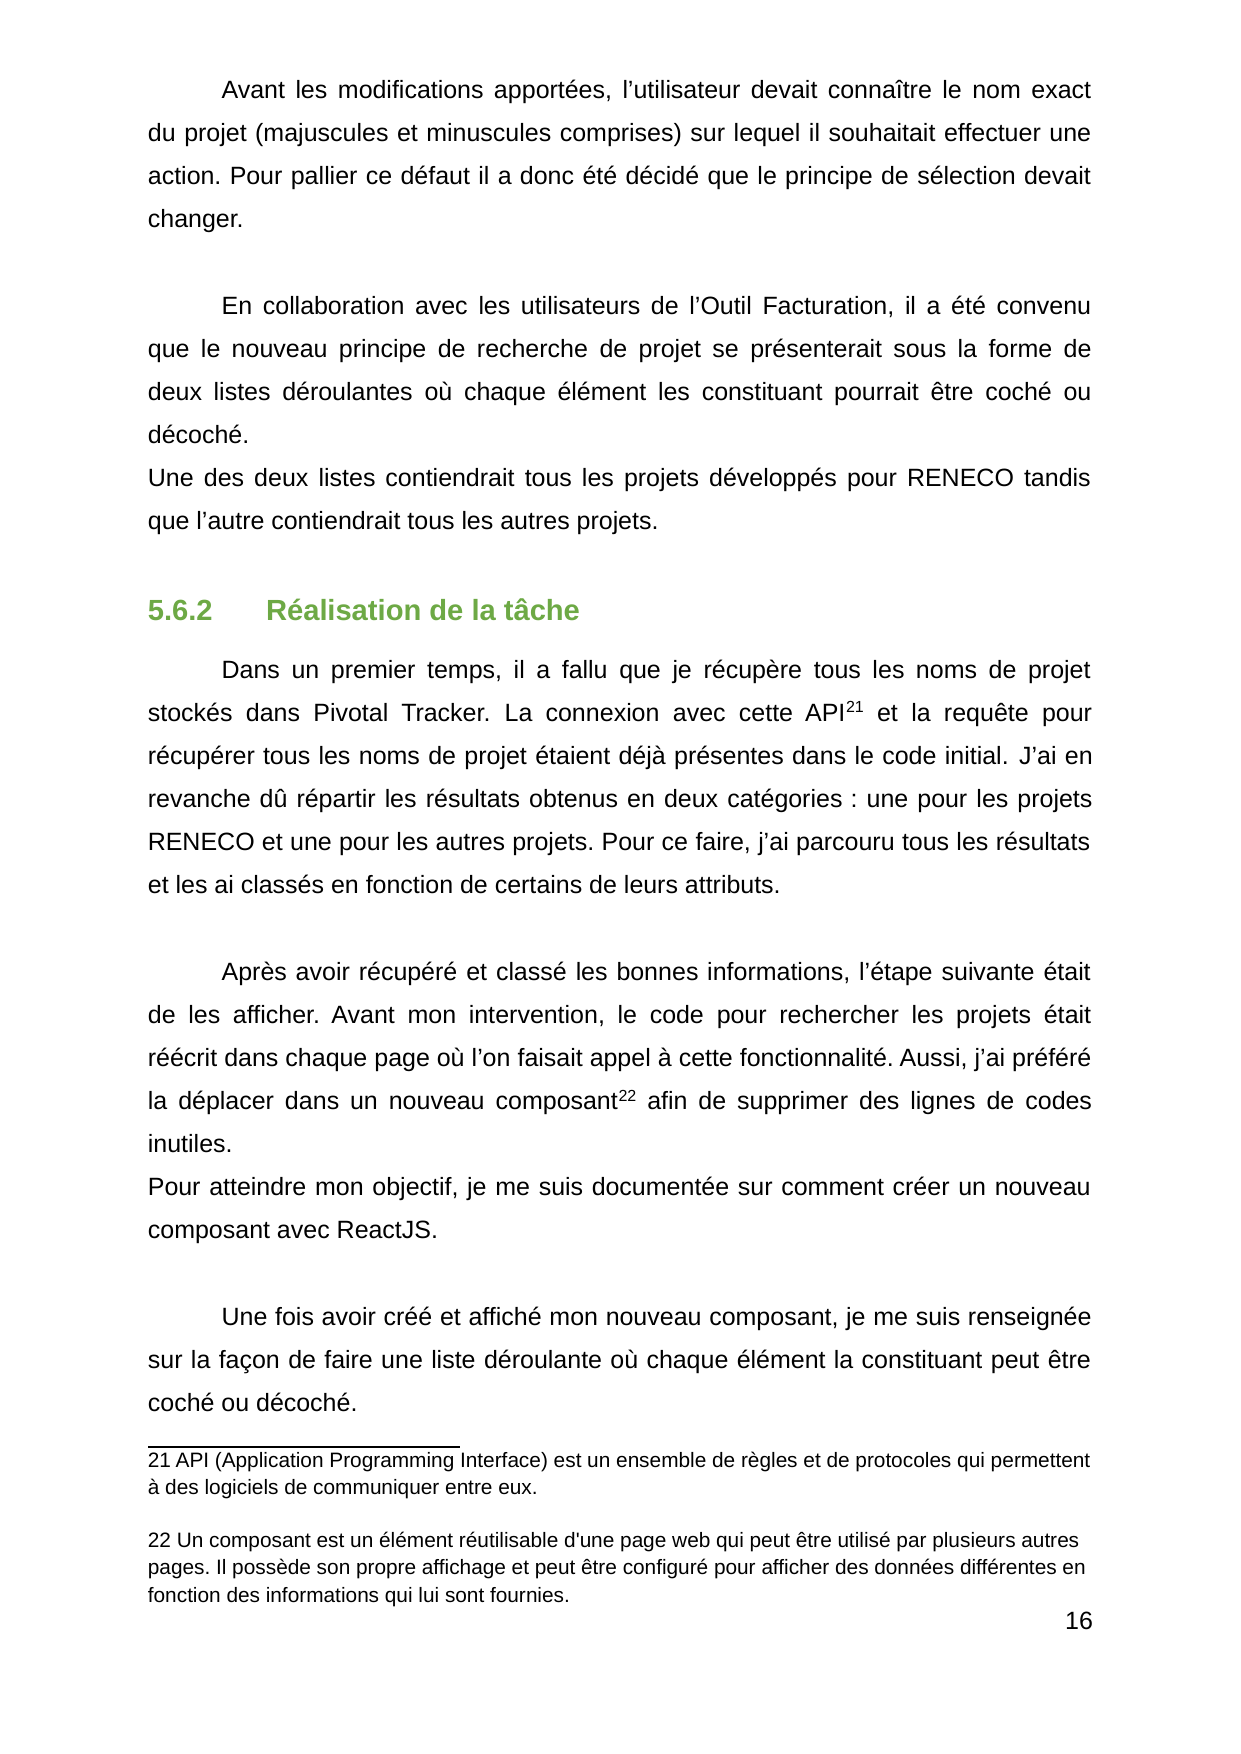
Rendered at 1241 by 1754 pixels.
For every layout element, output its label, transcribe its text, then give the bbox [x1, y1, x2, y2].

text Avant les modifications apportées, l’utilisateur devait connaître le nom exact du projet (majuscules et minuscules comprises) sur lequel il souhaitait effectuer une action. Pour pallier ce défaut il a donc été décidé que le principe de sélection devait changer. [148, 75, 1093, 233]
subtitle Réalisation de la tâche [148, 592, 1093, 626]
text Un composant est un élément réutilisable d'une page web qui peut être utilisé par plusieurs autres pages. Il possède son propre affichage et peut être configuré pour afficher des données différentes en fonction des informations qui lui sont fournies. [148, 1527, 1093, 1606]
text API (Application Programming Interface) est un ensemble de règles et de protocoles qui permettent à des logiciels de communiquer entre eux. [148, 1447, 1093, 1499]
text Dans un premier temps, il a fallu que je récupère tous les noms de projet stockés dans Pivotal Tracker. La connexion avec cette API et la requête pour récupérer tous les noms de projet étaient déjà présentes dans le code initial. J’ai en revanche dû répartir les résultats obtenus en deux catégories : une pour les projets RENECO et une pour les autres projets. Pour ce faire, j’ai parcouru tous les résultats et les ai classés en fonction de certains de leurs attributs. [148, 655, 1093, 899]
text Pour atteindre mon objectif, je me suis documentée sur comment créer un nouveau composant avec ReactJS. [148, 1172, 1093, 1244]
text Une fois avoir créé et affiché mon nouveau composant, je me suis renseignée sur la façon de faire une liste déroulante où chaque élément la constituant peut être coché ou décoché. [148, 1302, 1093, 1417]
text Une des deux listes contiendrait tous les projets développés pour RENECO tandis que l’autre contiendrait tous les autres projets. [148, 463, 1093, 535]
text Après avoir récupéré et classé les bonnes informations, l’étape suivante était de les afficher. Avant mon intervention, le code pour rechercher les projets était réécrit dans chaque page où l’on faisait appel à cette fonctionnalité. Aussi, j’ai préféré la déplacer dans un nouveau composant afin de supprimer des lignes de codes inutiles. [148, 957, 1093, 1158]
text En collaboration avec les utilisateurs de l’Outil Facturation, il a été convenu que le nouveau principe de recherche de projet se présenterait sous la forme de deux listes déroulantes où chaque élément les constituant pourrait être coché ou décoché. [148, 291, 1093, 449]
